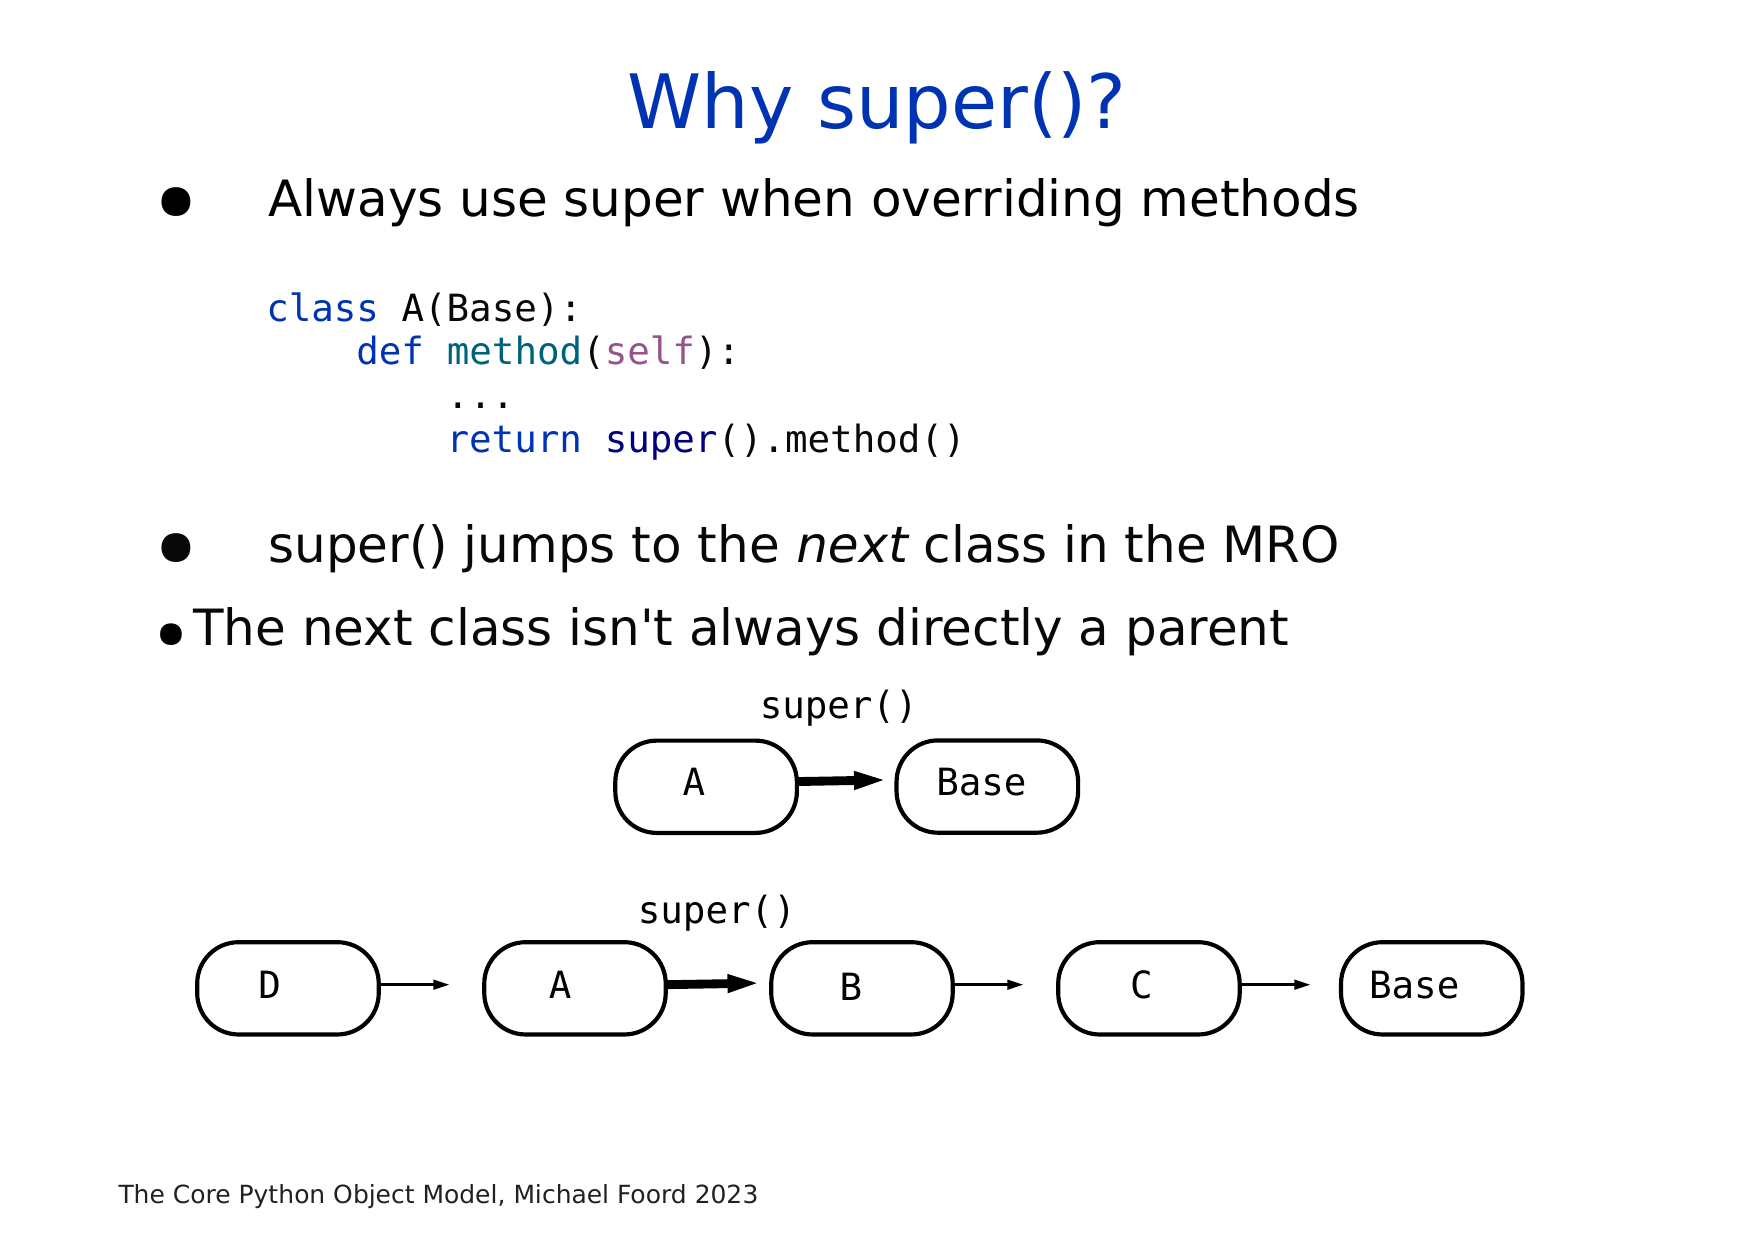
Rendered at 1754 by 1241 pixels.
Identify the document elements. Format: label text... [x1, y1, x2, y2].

text Why super()? [118, 59, 1636, 146]
list The next class isn't always directly a parent [156, 598, 1636, 715]
list Always use super when overriding methods [156, 170, 1636, 228]
list super() jumps to the next class in the MRO [156, 516, 1636, 575]
text class A(Base): def method(self): ... return super().method() [266, 286, 1636, 461]
